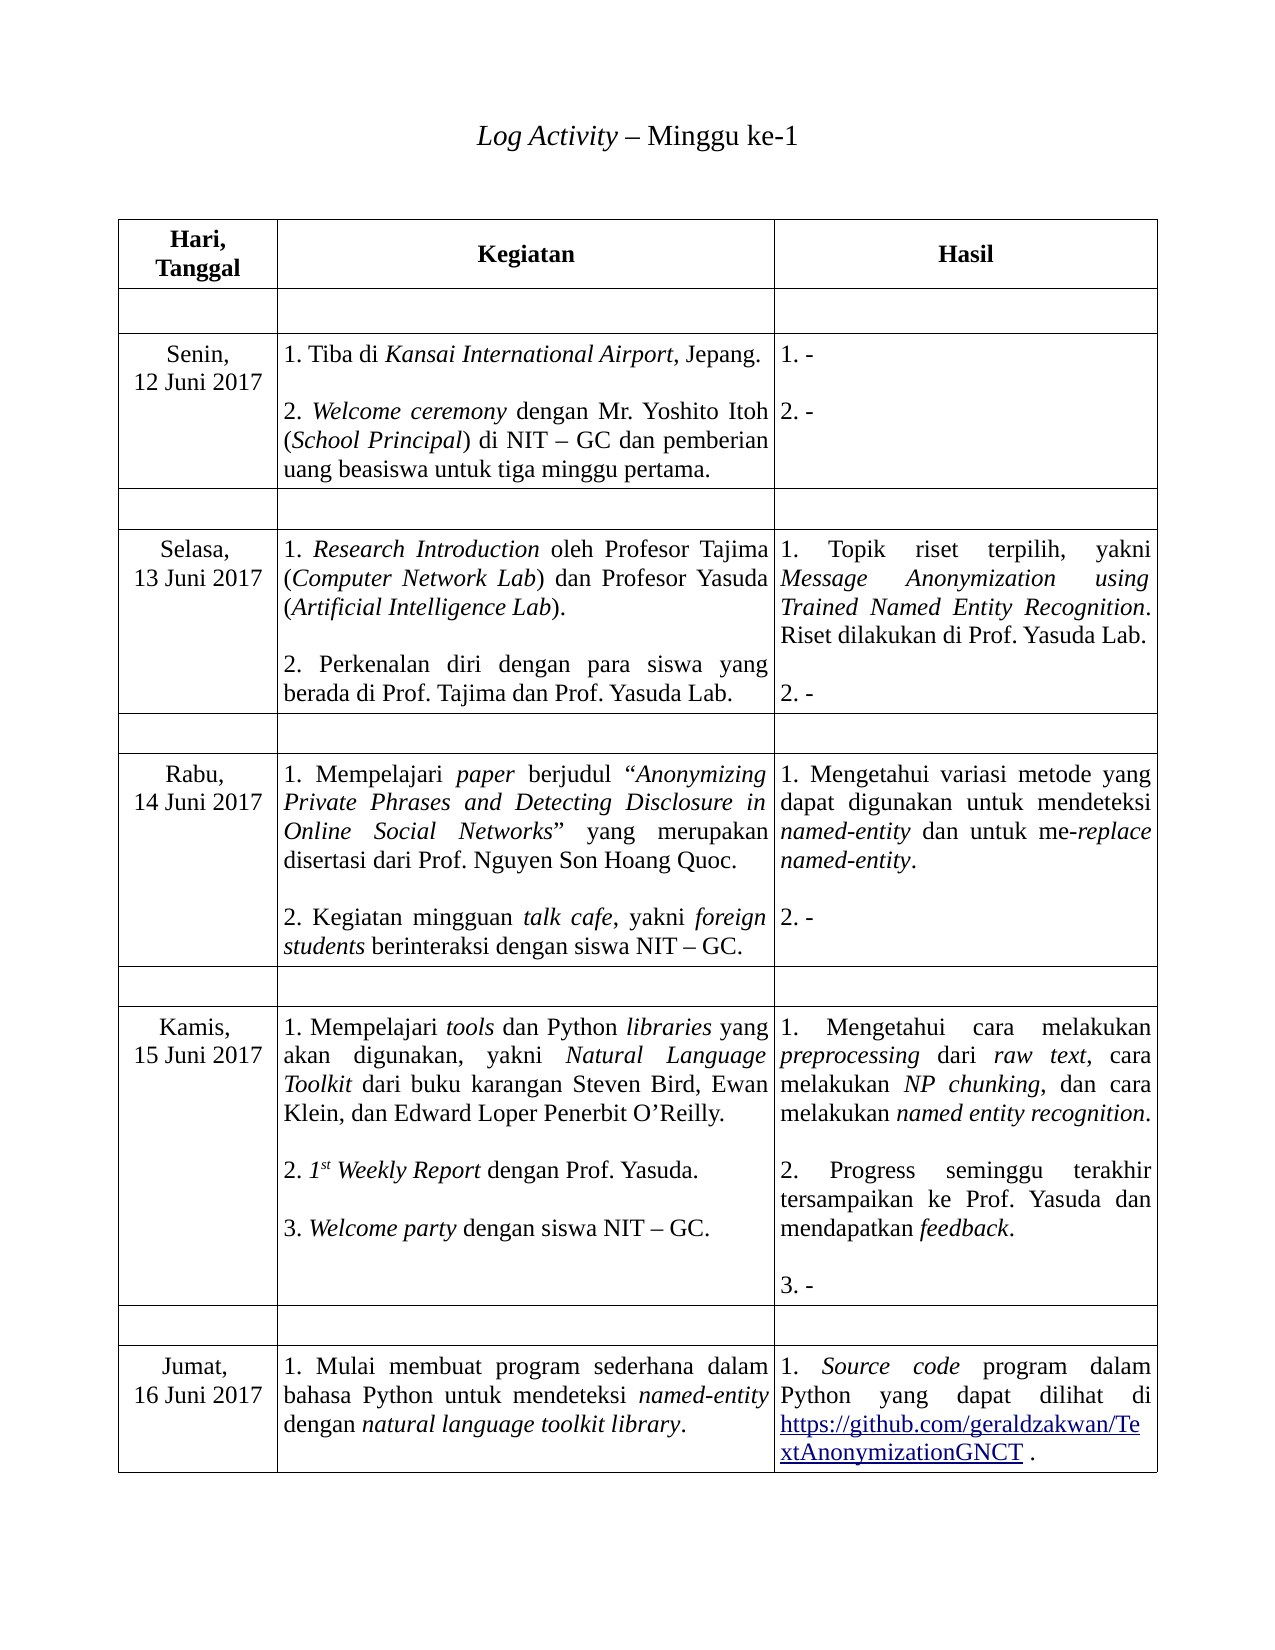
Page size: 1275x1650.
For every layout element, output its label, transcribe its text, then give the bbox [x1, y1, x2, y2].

table_cell 1. Mempelajari paper berjudul “Anonymizing Private Phrases and Detecting Disclosure in Online Social Networks” yang merupakan disertasi dari Prof. Nguyen Son Hoang Quoc. 2. Kegiatan mingguan talk cafe, yakni foreign students berinteraksi dengan siswa NIT – GC. [278, 754, 774, 966]
table_cell [119, 967, 277, 1006]
table_cell [278, 1306, 774, 1345]
table_header Hari, Tanggal [119, 220, 277, 288]
table_cell [278, 289, 774, 333]
table_cell 1. - 2. - [775, 334, 1157, 488]
table_header Kegiatan [278, 220, 774, 288]
table_cell [119, 289, 277, 333]
table_cell 1. Research Introduction oleh Profesor Tajima (Computer Network Lab) dan Profesor Yasuda (Artificial Intelligence Lab). 2. Perkenalan diri dengan para siswa yang berada di Prof. Tajima dan Prof. Yasuda Lab. [278, 530, 774, 713]
table_cell 1. Mengetahui variasi metode yang dapat digunakan untuk mendeteksi named-entity dan untuk me-replace named-entity. 2. - [775, 754, 1157, 966]
table_cell Jumat, 16 Juni 2017 [119, 1346, 277, 1472]
table_cell [775, 967, 1157, 1006]
table_cell [278, 714, 774, 753]
table_cell [775, 289, 1157, 333]
table_cell 1. Mengetahui cara melakukan preprocessing dari raw text, cara melakukan NP chunking, dan cara melakukan named entity recognition. 2. Progress seminggu terakhir tersampaikan ke Prof. Yasuda dan mendapatkan feedback. 3. - [775, 1007, 1157, 1305]
table_cell [119, 1306, 277, 1345]
text Log Activity – Minggu ke-1 [118, 118, 1157, 152]
table_cell Kamis, 15 Juni 2017 [119, 1007, 277, 1305]
table_cell [775, 714, 1157, 753]
table_cell 1. Source code program dalam Python yang dapat dilihat di https://github.com/geraldzakwan/TextAnonymizationGNCT . [775, 1346, 1157, 1472]
table_cell Senin, 12 Juni 2017 [119, 334, 277, 488]
table_cell [278, 967, 774, 1006]
table_cell 1. Mempelajari tools dan Python libraries yang akan digunakan, yakni Natural Language Toolkit dari buku karangan Steven Bird, Ewan Klein, dan Edward Loper Penerbit O’Reilly. 2. 1st Weekly Report dengan Prof. Yasuda. 3. Welcome party dengan siswa NIT – GC. [278, 1007, 774, 1305]
table_header Hasil [775, 220, 1157, 288]
table_cell 1. Topik riset terpilih, yakni Message Anonymization using Trained Named Entity Recognition. Riset dilakukan di Prof. Yasuda Lab. 2. - [775, 530, 1157, 713]
table_cell 1. Mulai membuat program sederhana dalam bahasa Python untuk mendeteksi named-entity dengan natural language toolkit library. [278, 1346, 774, 1472]
table_cell [278, 489, 774, 528]
table_cell [119, 489, 277, 528]
table_cell [119, 714, 277, 753]
table_cell [775, 489, 1157, 528]
table_cell Selasa, 13 Juni 2017 [119, 530, 277, 713]
table_cell [775, 1306, 1157, 1345]
table_cell Rabu, 14 Juni 2017 [119, 754, 277, 966]
table_cell 1. Tiba di Kansai International Airport, Jepang. 2. Welcome ceremony dengan Mr. Yoshito Itoh (School Principal) di NIT – GC dan pemberian uang beasiswa untuk tiga minggu pertama. [278, 334, 774, 488]
